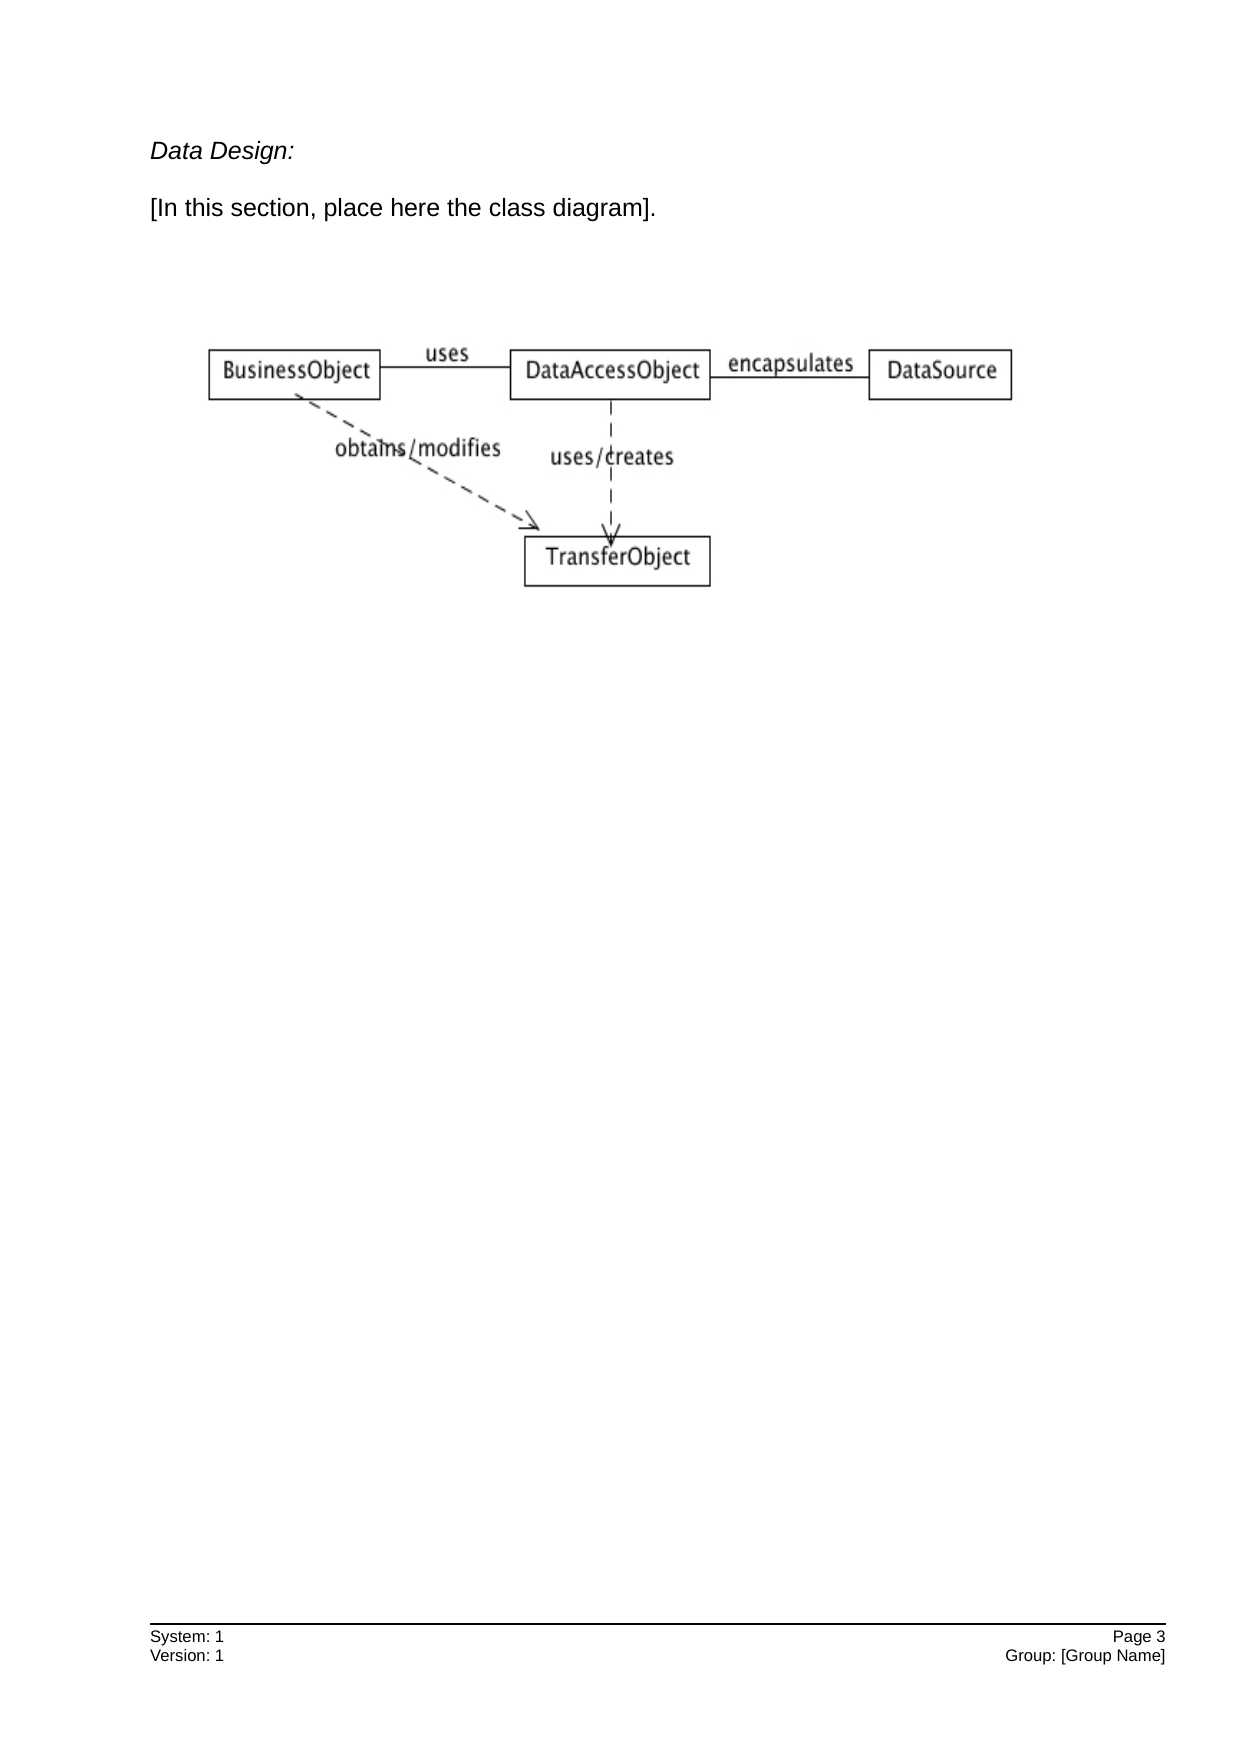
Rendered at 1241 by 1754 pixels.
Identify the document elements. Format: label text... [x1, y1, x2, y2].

text [In this section, place here the class diagram]. [150, 193, 1166, 222]
text Data Design: [150, 136, 1166, 164]
